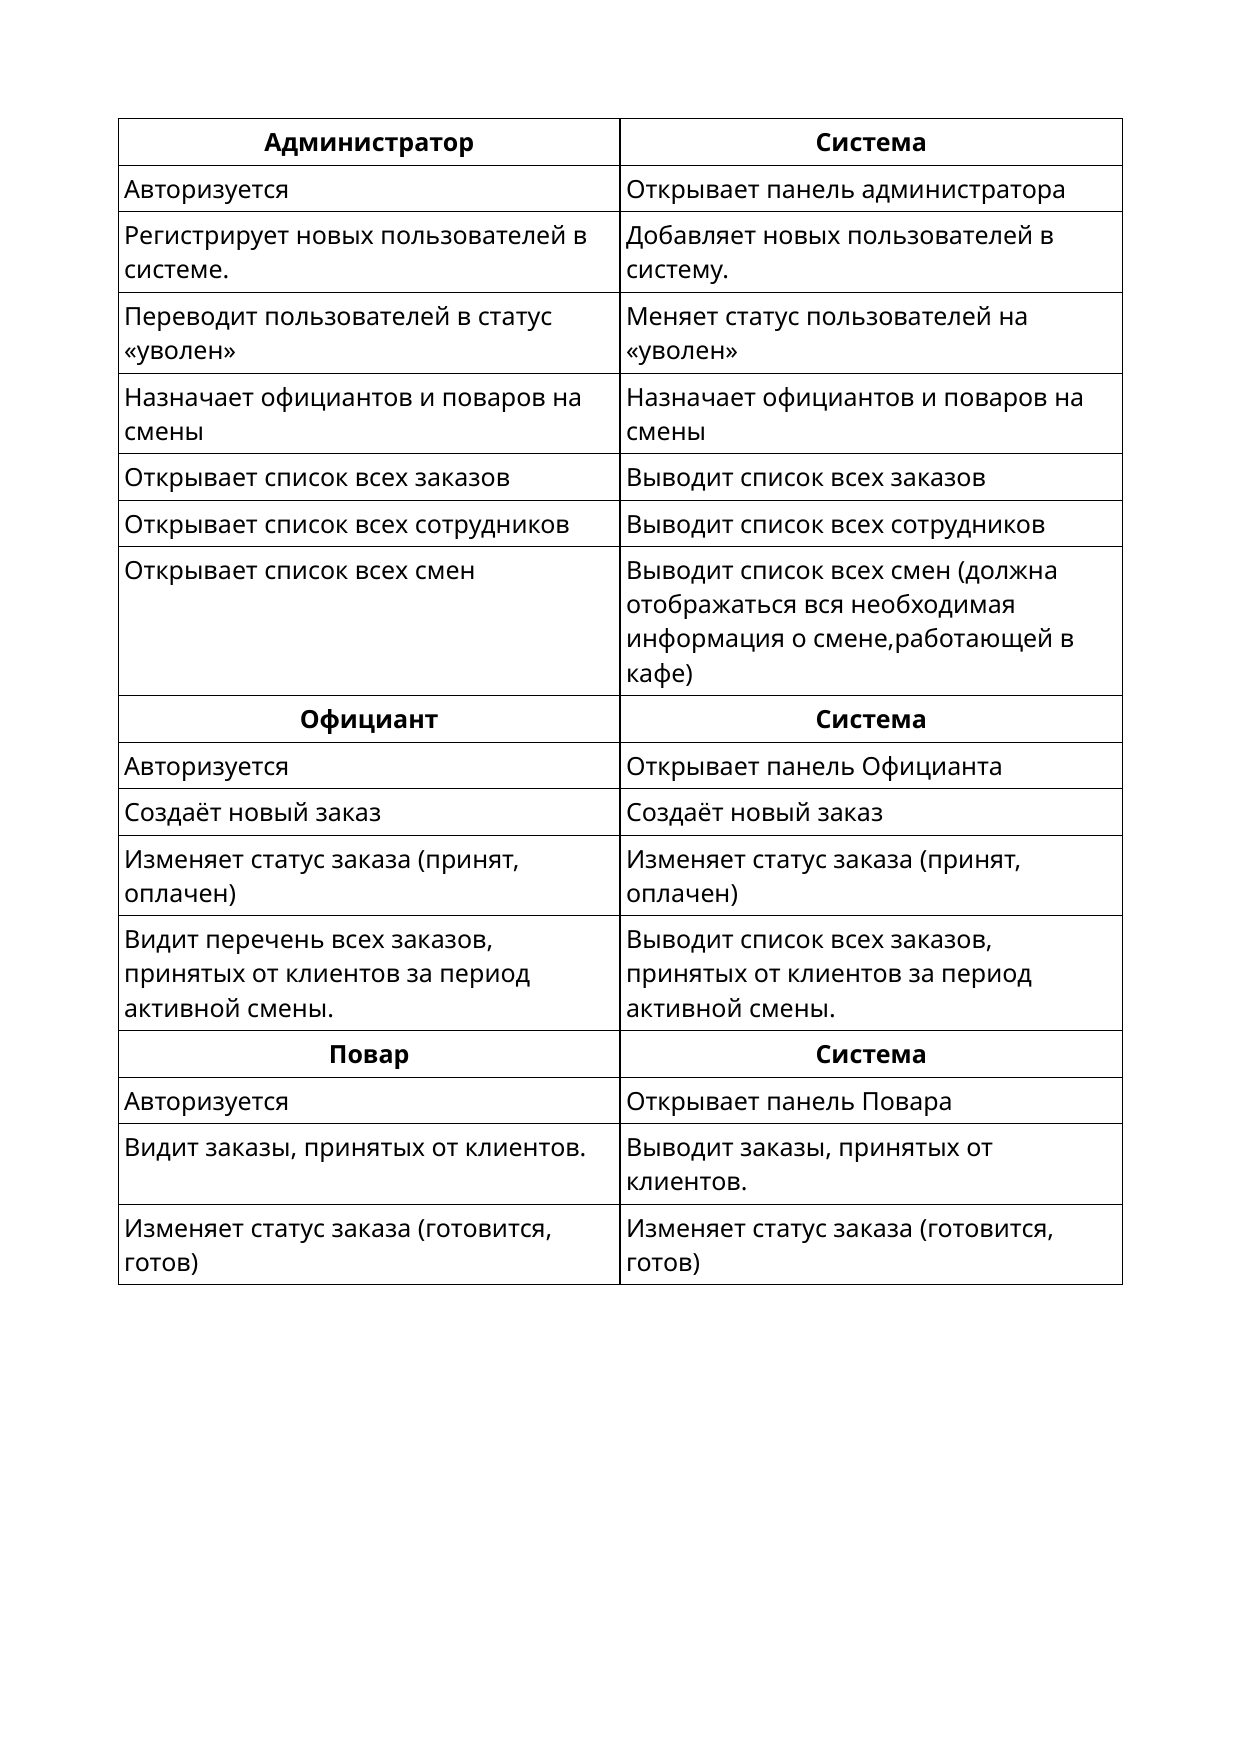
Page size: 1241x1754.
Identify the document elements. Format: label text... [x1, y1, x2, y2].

table_cell Повар [119, 1031, 619, 1077]
table_cell Открывает панель Официанта [621, 743, 1122, 788]
table_header Система [621, 119, 1122, 165]
table_cell Открывает панель Повара [621, 1078, 1122, 1123]
table_cell Изменяет статус заказа (принят, оплачен) [119, 836, 619, 915]
table_cell Открывает список всех сотрудников [119, 501, 619, 546]
table_cell Видит перечень всех заказов, принятых от клиентов за период активной смены. [119, 916, 619, 1030]
table_cell Изменяет статус заказа (готовится, готов) [119, 1205, 619, 1284]
table_cell Выводит список всех заказов [621, 454, 1122, 500]
table_cell Выводит список всех сотрудников [621, 501, 1122, 546]
table_cell Назначает официантов и поваров на смены [119, 374, 619, 453]
table_cell Создаёт новый заказ [119, 789, 619, 835]
table_cell Открывает панель администратора [621, 166, 1122, 211]
table_cell Переводит пользователей в статус «уволен» [119, 293, 619, 372]
table_cell Система [621, 1031, 1122, 1077]
table_cell Видит заказы, принятых от клиентов. [119, 1124, 619, 1204]
table_cell Назначает официантов и поваров на смены [621, 374, 1122, 453]
table_cell Выводит заказы, принятых от клиентов. [621, 1124, 1122, 1204]
table_cell Меняет статус пользователей на «уволен» [621, 293, 1122, 372]
table_cell Авторизуется [119, 1078, 619, 1123]
table_cell Добавляет новых пользователей в систему. [621, 212, 1122, 292]
table_cell Изменяет статус заказа (готовится, готов) [621, 1205, 1122, 1284]
table_cell Создаёт новый заказ [621, 789, 1122, 835]
table_cell Изменяет статус заказа (принят, оплачен) [621, 836, 1122, 915]
table_cell Официант [119, 696, 619, 742]
table_cell Открывает список всех смен [119, 547, 619, 695]
table_cell Открывает список всех заказов [119, 454, 619, 500]
table_cell Авторизуется [119, 743, 619, 788]
table_cell Регистрирует новых пользователей в системе. [119, 212, 619, 292]
table_cell Авторизуется [119, 166, 619, 211]
table_cell Выводит список всех смен (должна отображаться вся необходимая информация о смене,работающей в кафе) [621, 547, 1122, 695]
table_header Администратор [119, 119, 619, 165]
table_cell Выводит список всех заказов, принятых от клиентов за период активной смены. [621, 916, 1122, 1030]
table_cell Система [621, 696, 1122, 742]
